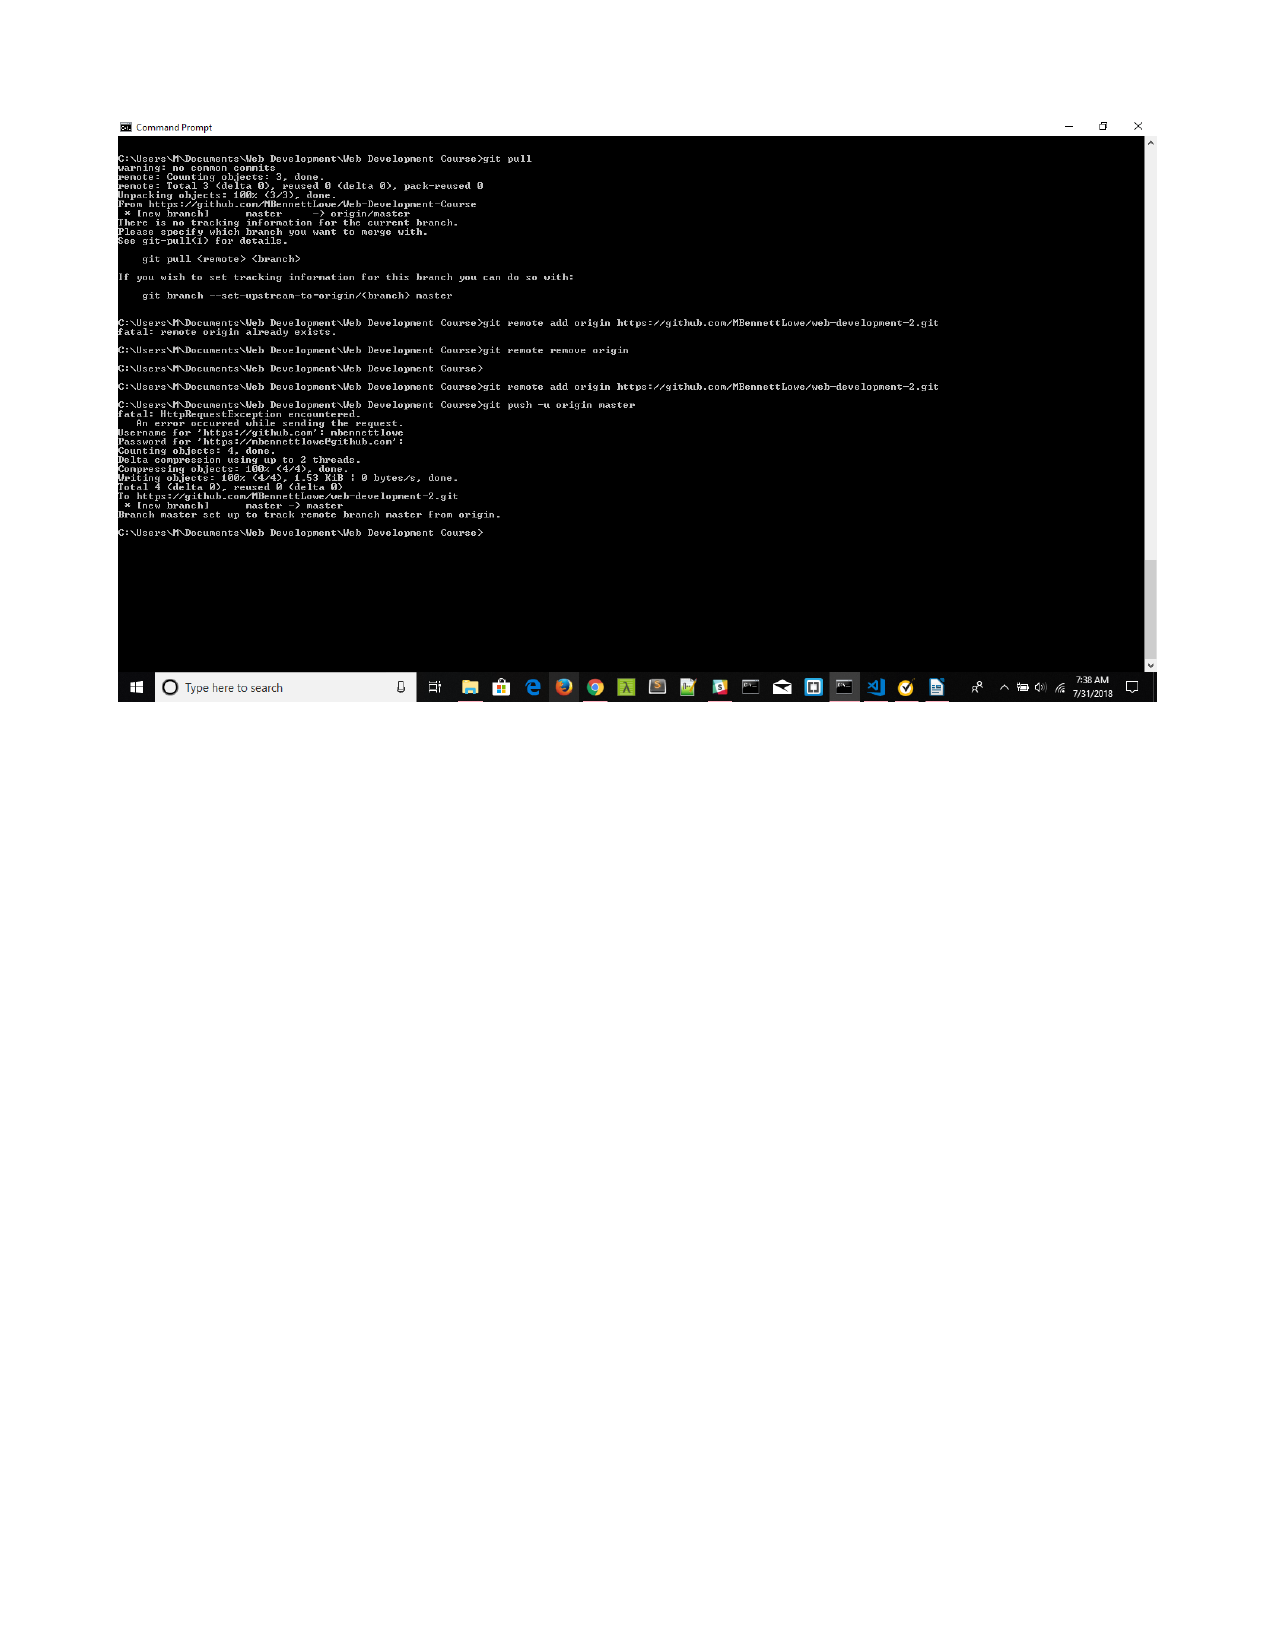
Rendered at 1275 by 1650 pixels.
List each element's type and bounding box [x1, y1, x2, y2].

picture [118, 118, 1157, 702]
